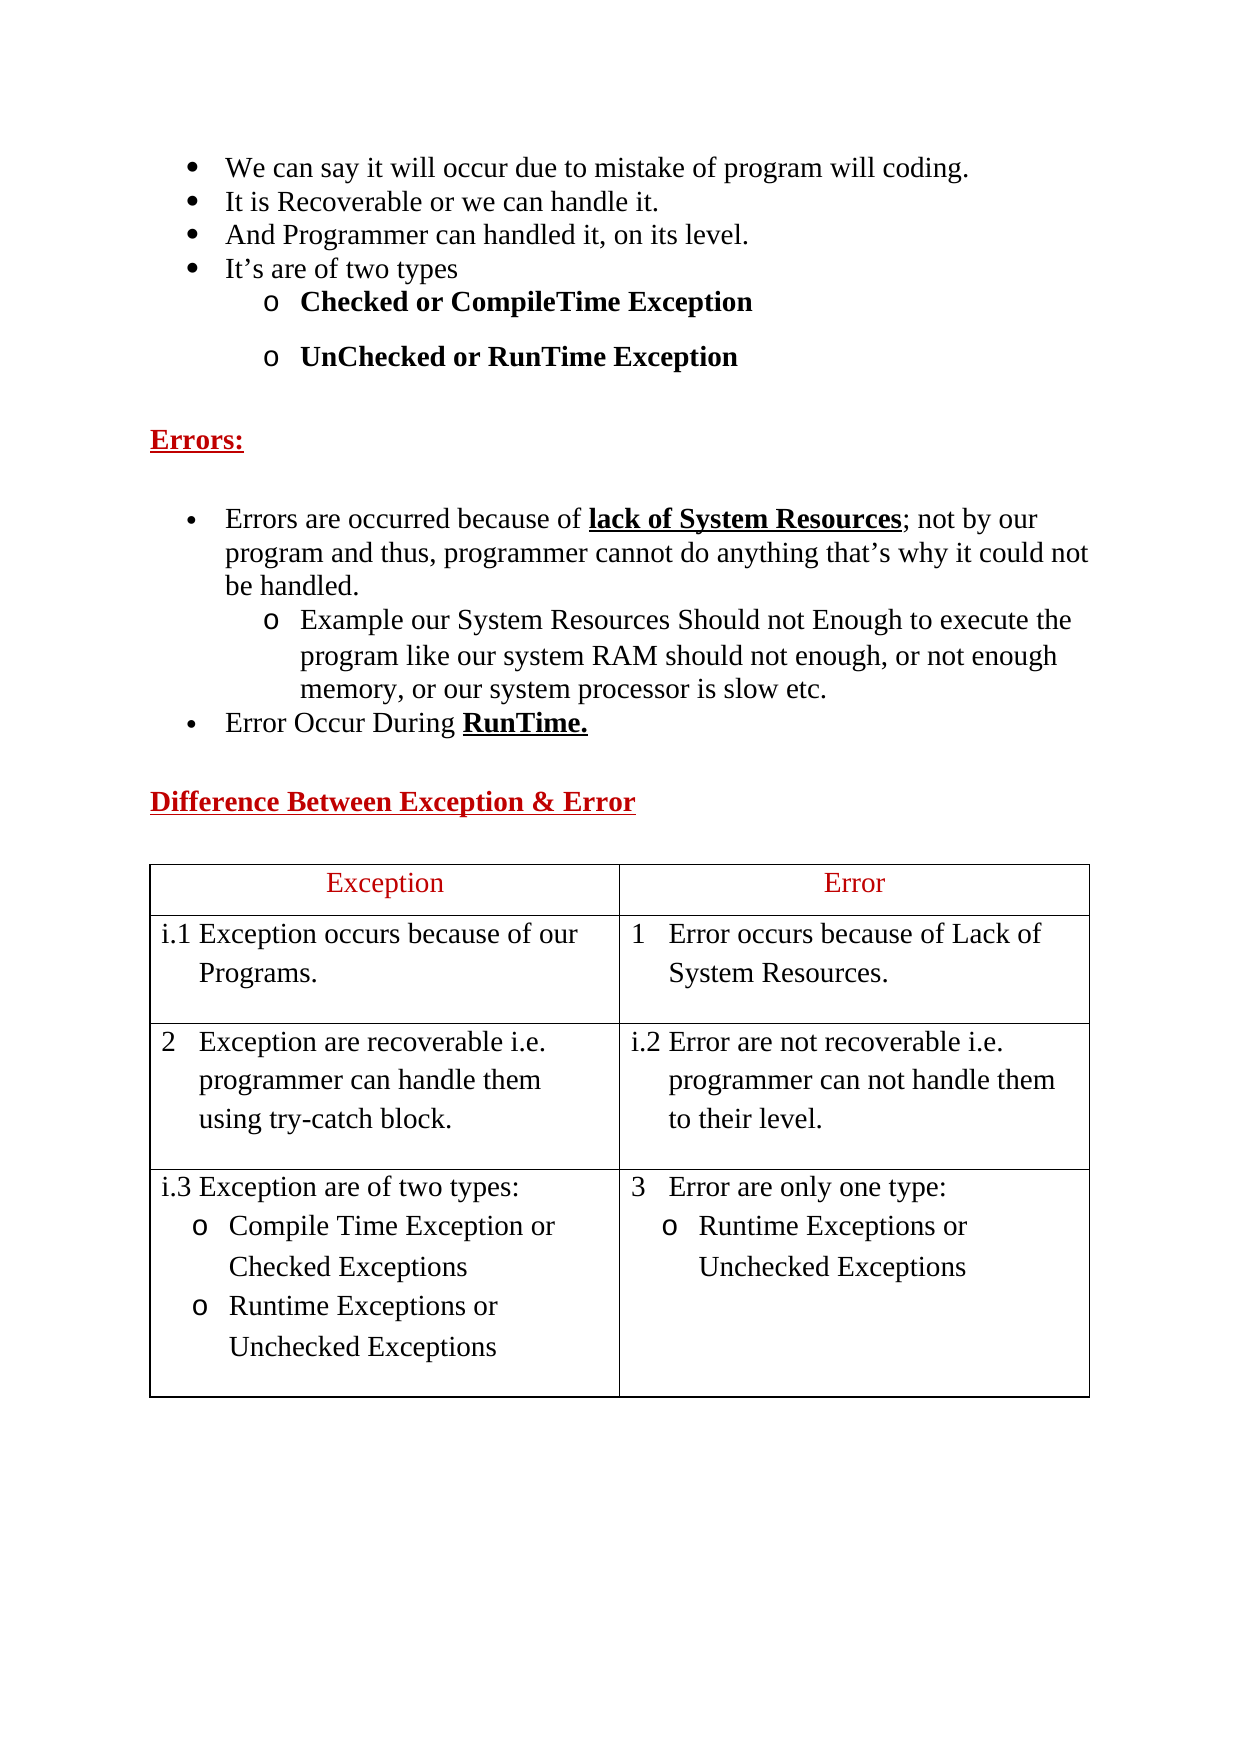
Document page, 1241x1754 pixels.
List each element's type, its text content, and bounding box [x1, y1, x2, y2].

list And Programmer can handled it, on its level. [187, 217, 1090, 251]
text Errors: [150, 422, 1090, 455]
table_cell Exception are recoverable i.e. programmer can handle them using try-catch block. [151, 1024, 619, 1168]
table_cell Error occurs because of Lack of System Resources. [620, 916, 1089, 1023]
list Example our System Resources Should not Enough to execute the program like our system RAM should not enough, or not enough memory, or our system processor is slow etc. [262, 602, 1090, 705]
list UnChecked or RunTime Exception [262, 339, 1090, 375]
table_cell Exception occurs because of our Programs. [151, 916, 619, 1023]
list We can say it will occur due to mistake of program will coding. [187, 150, 1090, 184]
list Error Occur During RunTime. [187, 705, 1090, 739]
table_header Error [620, 865, 1089, 915]
list Errors are occurred because of lack of System Resources; not by our program and thus, programmer cannot do anything that’s why it could not be handled. [187, 501, 1090, 602]
text Difference Between Exception & Error [150, 784, 1090, 818]
table_cell Error are not recoverable i.e. programmer can not handle them to their level. [620, 1024, 1089, 1168]
table_header Exception [151, 865, 619, 915]
list Checked or CompileTime Exception [262, 284, 1090, 321]
list It’s are of two types [187, 251, 1090, 284]
list It is Recoverable or we can handle it. [187, 184, 1090, 217]
table_cell Error are only one type: Runtime Exceptions or Unchecked Exceptions [620, 1170, 1089, 1396]
table_cell Exception are of two types: Compile Time Exception or Checked Exceptions Runtime Exceptions or Unchecked Exceptions [151, 1170, 619, 1396]
